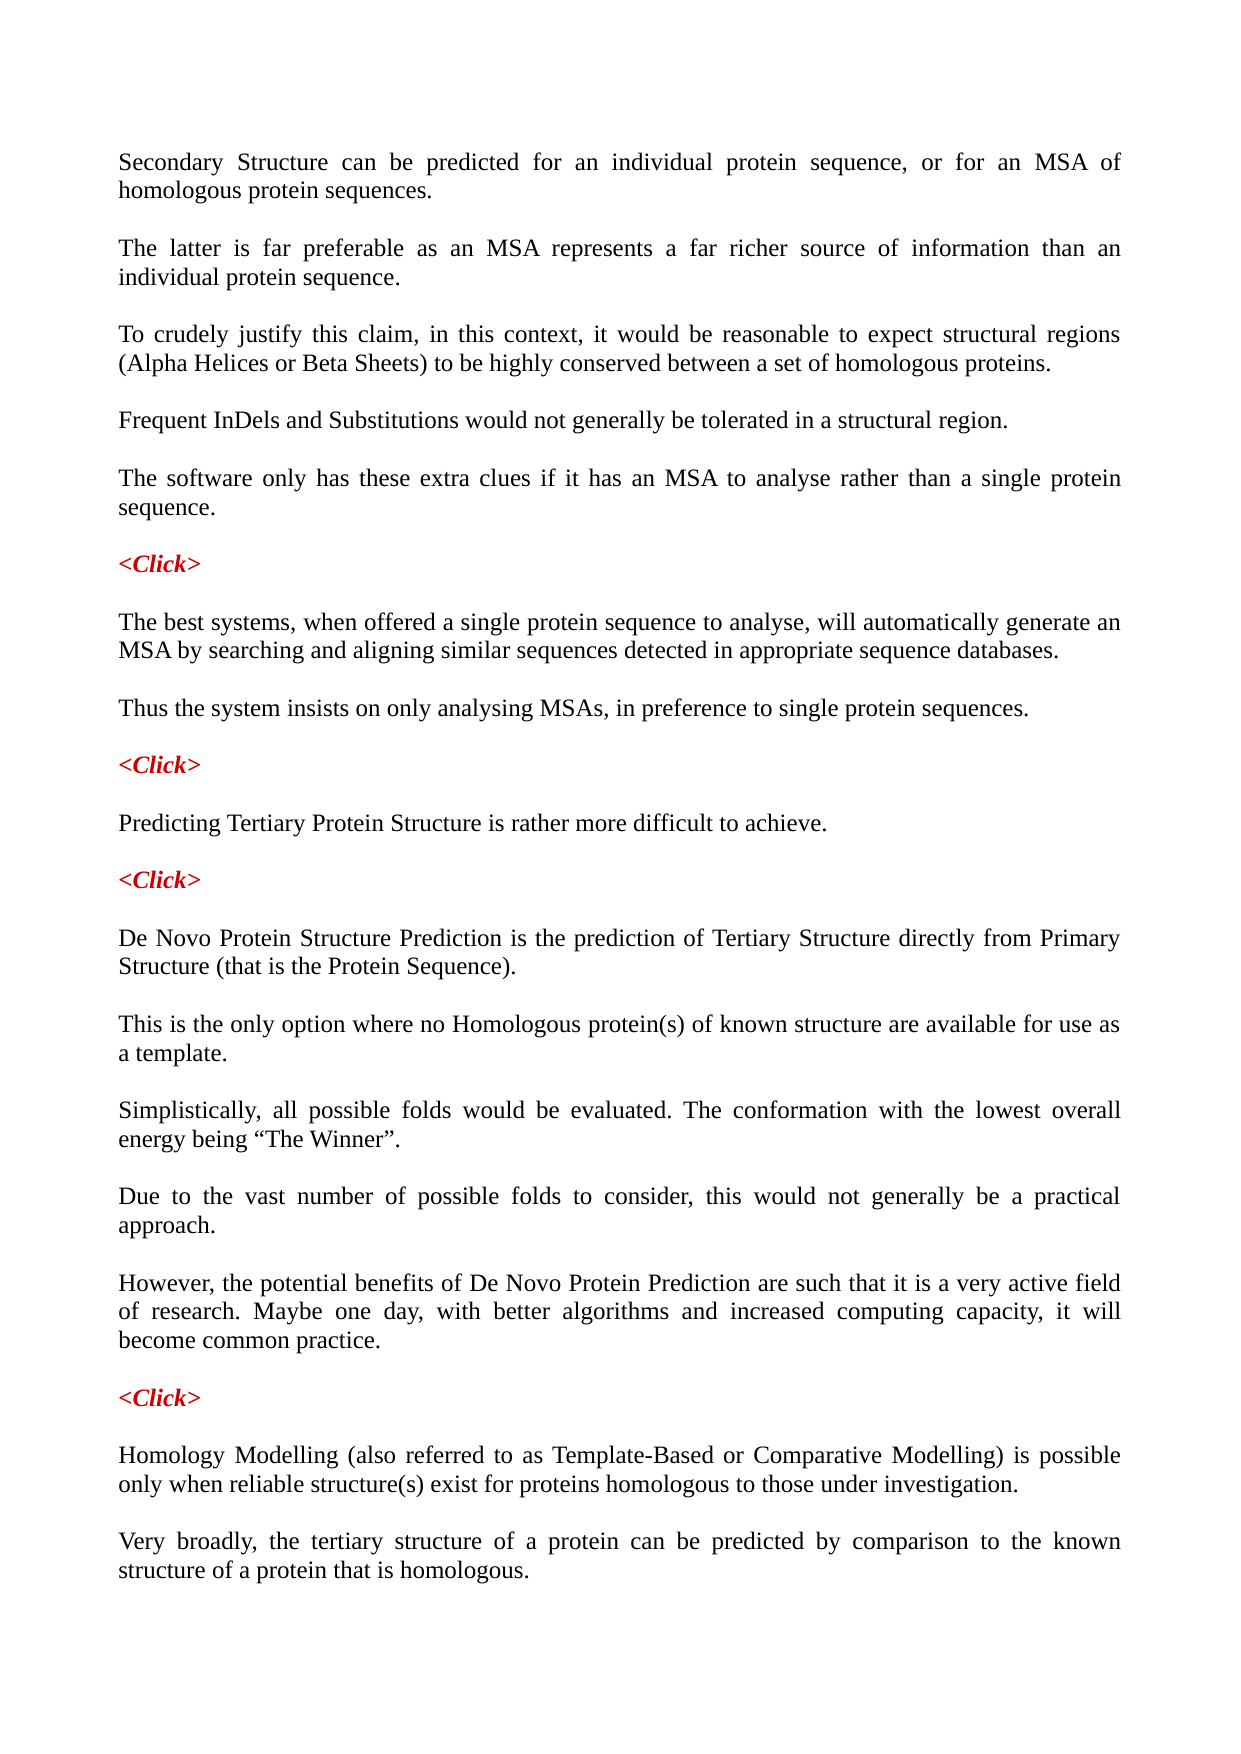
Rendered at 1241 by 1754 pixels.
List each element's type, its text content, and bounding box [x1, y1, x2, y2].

text Frequent InDels and Substitutions would not generally be tolerated in a structural region. [118, 406, 1122, 434]
text The best systems, when offered a single protein sequence to analyse, will automatically generate an MSA by searching and aligning similar sequences detected in appropriate sequence databases. [118, 607, 1122, 664]
text De Novo Protein Structure Prediction is the prediction of Tertiary Structure directly from Primary Structure (that is the Protein Sequence). [118, 923, 1122, 980]
text <Click> [118, 750, 1122, 779]
text This is the only option where no Homologous protein(s) of known structure are available for use as a template. [118, 1009, 1122, 1066]
text <Click> [118, 1383, 1122, 1411]
text <Click> [118, 865, 1122, 894]
text To crudely justify this claim, in this context, it would be reasonable to expect structural regions (Alpha Helices or Beta Sheets) to be highly conserved between a set of homologous proteins. [118, 319, 1122, 377]
text Secondary Structure can be predicted for an individual protein sequence, or for an MSA of homologous protein sequences. [118, 147, 1122, 204]
text Due to the vast number of possible folds to consider, this would not generally be a practical approach. [118, 1181, 1122, 1239]
text Simplistically, all possible folds would be evaluated. The conformation with the lowest overall energy being “The Winner”. [118, 1095, 1122, 1153]
text <Click> [118, 549, 1122, 578]
text Homology Modelling (also referred to as Template-Based or Comparative Modelling) is possible only when reliable structure(s) exist for proteins homologous to those under investigation. [118, 1440, 1122, 1498]
text However, the potential benefits of De Novo Protein Prediction are such that it is a very active field of research. Maybe one day, with better algorithms and increased computing capacity, it will become common practice. [118, 1268, 1122, 1354]
text Thus the system insists on only analysing MSAs, in preference to single protein sequences. [118, 693, 1122, 722]
text Very broadly, the tertiary structure of a protein can be predicted by comparison to the known structure of a protein that is homologous. [118, 1526, 1122, 1584]
text The latter is far preferable as an MSA represents a far richer source of information than an individual protein sequence. [118, 233, 1122, 291]
text The software only has these extra clues if it has an MSA to analyse rather than a single protein sequence. [118, 463, 1122, 521]
text Predicting Tertiary Protein Structure is rather more difficult to achieve. [118, 808, 1122, 836]
